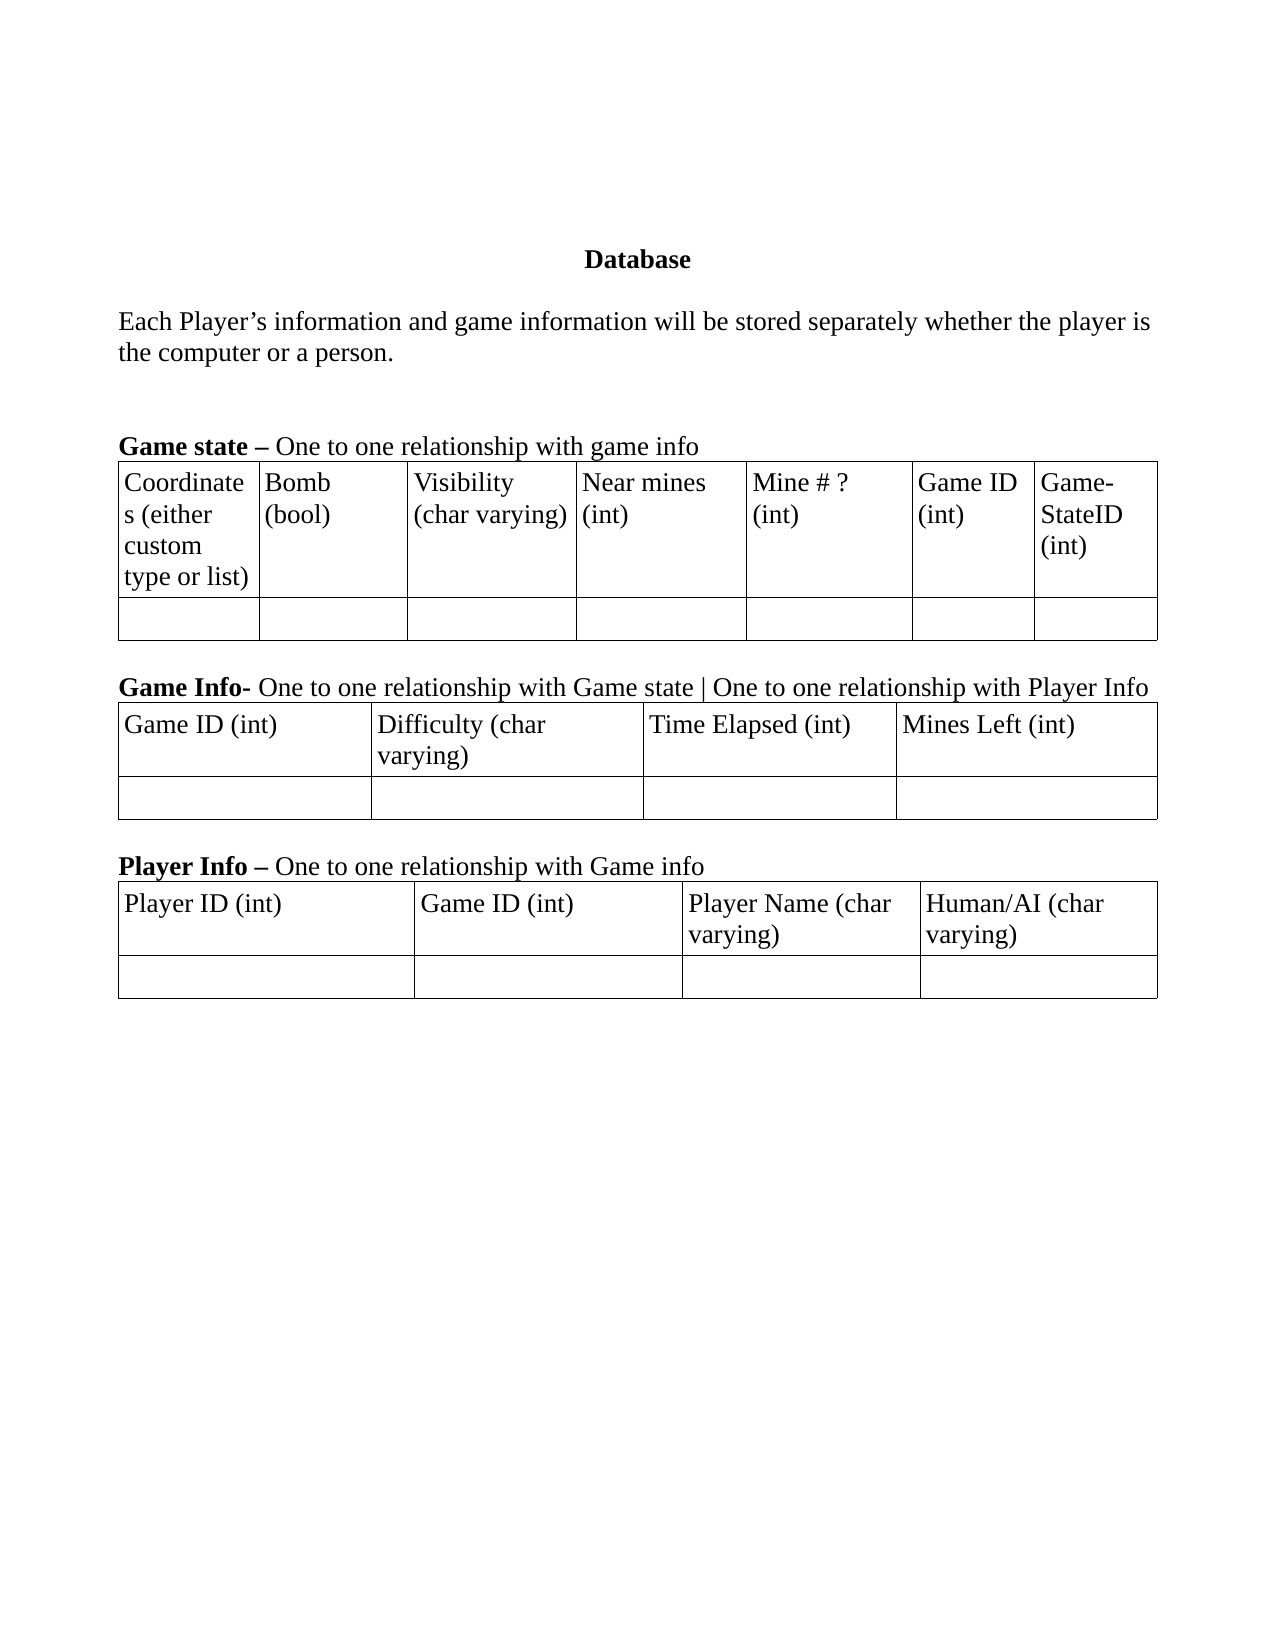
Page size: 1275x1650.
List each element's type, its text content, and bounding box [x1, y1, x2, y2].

table_cell [415, 956, 682, 997]
table_header Game ID (int) [913, 462, 1034, 597]
table_cell [260, 598, 407, 639]
text Player Info – One to one relationship with Game info [118, 850, 1157, 881]
table_header Game-StateID (int) [1035, 462, 1157, 597]
text Game Info- One to one relationship with Game state | One to one relationship with Player Info [118, 671, 1157, 702]
table_cell [913, 598, 1034, 639]
table_header Time Elapsed (int) [644, 703, 896, 776]
text Database [118, 243, 1157, 274]
table_header Mine # ? (int) [747, 462, 912, 597]
table_header Player Name (char varying) [683, 882, 920, 955]
table_header Bomb (bool) [260, 462, 407, 597]
table_header Human/AI (char varying) [921, 882, 1157, 955]
table_header Near mines (int) [577, 462, 746, 597]
table_header Visibility (char varying) [408, 462, 576, 597]
text Game state – One to one relationship with game info [118, 429, 1157, 461]
table_cell [372, 777, 643, 818]
table_cell [747, 598, 912, 639]
table_cell [408, 598, 576, 639]
table_header Coordinates (either custom type or list) [119, 462, 259, 597]
table_header Mines Left (int) [897, 703, 1157, 776]
text Each Player’s information and game information will be stored separately whether the player is the computer or a person. [118, 305, 1157, 367]
table_cell [644, 777, 896, 818]
table_cell [119, 956, 414, 997]
table_cell [577, 598, 746, 639]
table_cell [119, 598, 259, 639]
table_header Game ID (int) [119, 703, 371, 776]
table_cell [119, 777, 371, 818]
table_header Game ID (int) [415, 882, 682, 955]
table_cell [921, 956, 1157, 997]
table_header Difficulty (char varying) [372, 703, 643, 776]
table_cell [897, 777, 1157, 818]
table_cell [1035, 598, 1157, 639]
table_header Player ID (int) [119, 882, 414, 955]
table_cell [683, 956, 920, 997]
